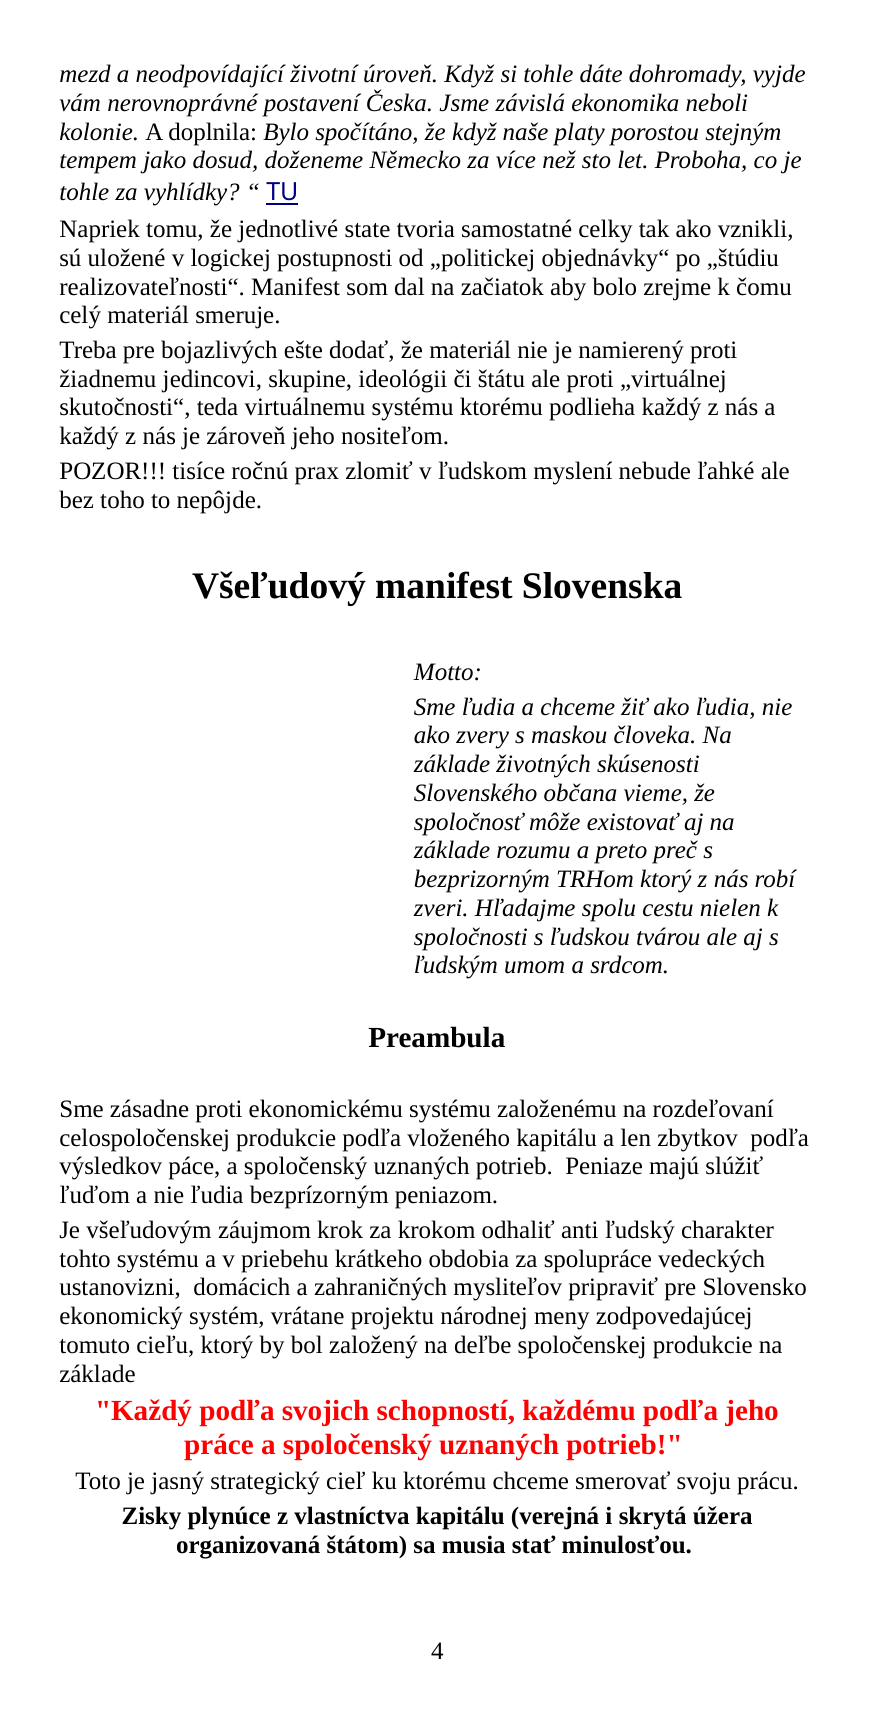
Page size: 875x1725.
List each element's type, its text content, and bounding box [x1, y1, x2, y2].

text POZOR!!! tisíce ročnú prax zlomiť v ľudskom myslení nebude ľahké ale bez toho to nepôjde. [59, 456, 815, 513]
text Sme zásadne proti ekonomickému systému založenému na rozdeľovaní celospoločenskej produkcie podľa vloženého kapitálu a len zbytkov podľa výsledkov páce, a spoločenský uznaných potrieb. Peniaze majú slúžiť ľuďom a nie ľudia bezprízorným peniazom. [59, 1094, 815, 1209]
text Napriek tomu, že jednotlivé state tvoria samostatné celky tak ako vznikli, sú uložené v logickej postupnosti od „politickej objednávky“ po „štúdiu realizovateľnosti“. Manifest som dal na začiatok aby bolo zrejme k čomu celý materiál smeruje. [59, 214, 815, 329]
text "Každý podľa svojich schopností, každému podľa jeho práce a spoločenský uznaných potrieb!" [59, 1393, 815, 1460]
text mezd a neodpovídající životní úroveň. Když si tohle dáte dohromady, vyjde vám nerovnoprávné postavení Česka. Jsme závislá ekonomika neboli kolonie. A doplnila: Bylo spočítáno, že když naše platy porostou stejným tempem jako dosud, doženeme Německo za více než sto let. Proboha, co je tohle za vyhlídky? “ TU [59, 59, 815, 208]
text Toto je jasný strategický cieľ ku ktorému chceme smerovať svoju prácu. [59, 1466, 815, 1495]
text Treba pre bojazlivých ešte dodať, že materiál nie je namierený proti žiadnemu jedincovi, skupine, ideológii či štátu ale proti „virtuálnej skutočnosti“, teda virtuálnemu systému ktorému podlieha každý z nás a každý z nás je zároveň jeho nositeľom. [59, 335, 815, 450]
text Je všeľudovým záujmom krok za krokom odhaliť anti ľudský charakter tohto systému a v priebehu krátkeho obdobia za spolupráce vedeckých ustanovizni, domácich a zahraničných mysliteľov pripraviť pre Slovensko ekonomický systém, vrátane projektu národnej meny zodpovedajúcej tomuto cieľu, ktorý by bol založený na deľbe spoločenskej produkcie na základe [59, 1215, 815, 1387]
text Sme ľudia a chceme žiť ako ľudia, nie ako zvery s maskou človeka. Na základe životných skúsenosti Slovenského občana vieme, že spoločnosť môže existovať aj na základe rozumu a preto preč s bezprizorným TRHom ktorý z nás robí zveri. Hľadajme spolu cestu nielen k spoločnosti s ľudskou tvárou ale aj s ľudským umom a srdcom. [414, 692, 815, 979]
text Preambula [58, 1020, 815, 1053]
text Zisky plynúce z vlastníctva kapitálu (verejná i skrytá úžera organizovaná štátom) sa musia stať minulosťou. [59, 1501, 815, 1558]
text Všeľudový manifest Slovenska [59, 564, 815, 607]
text Motto: [414, 657, 815, 686]
